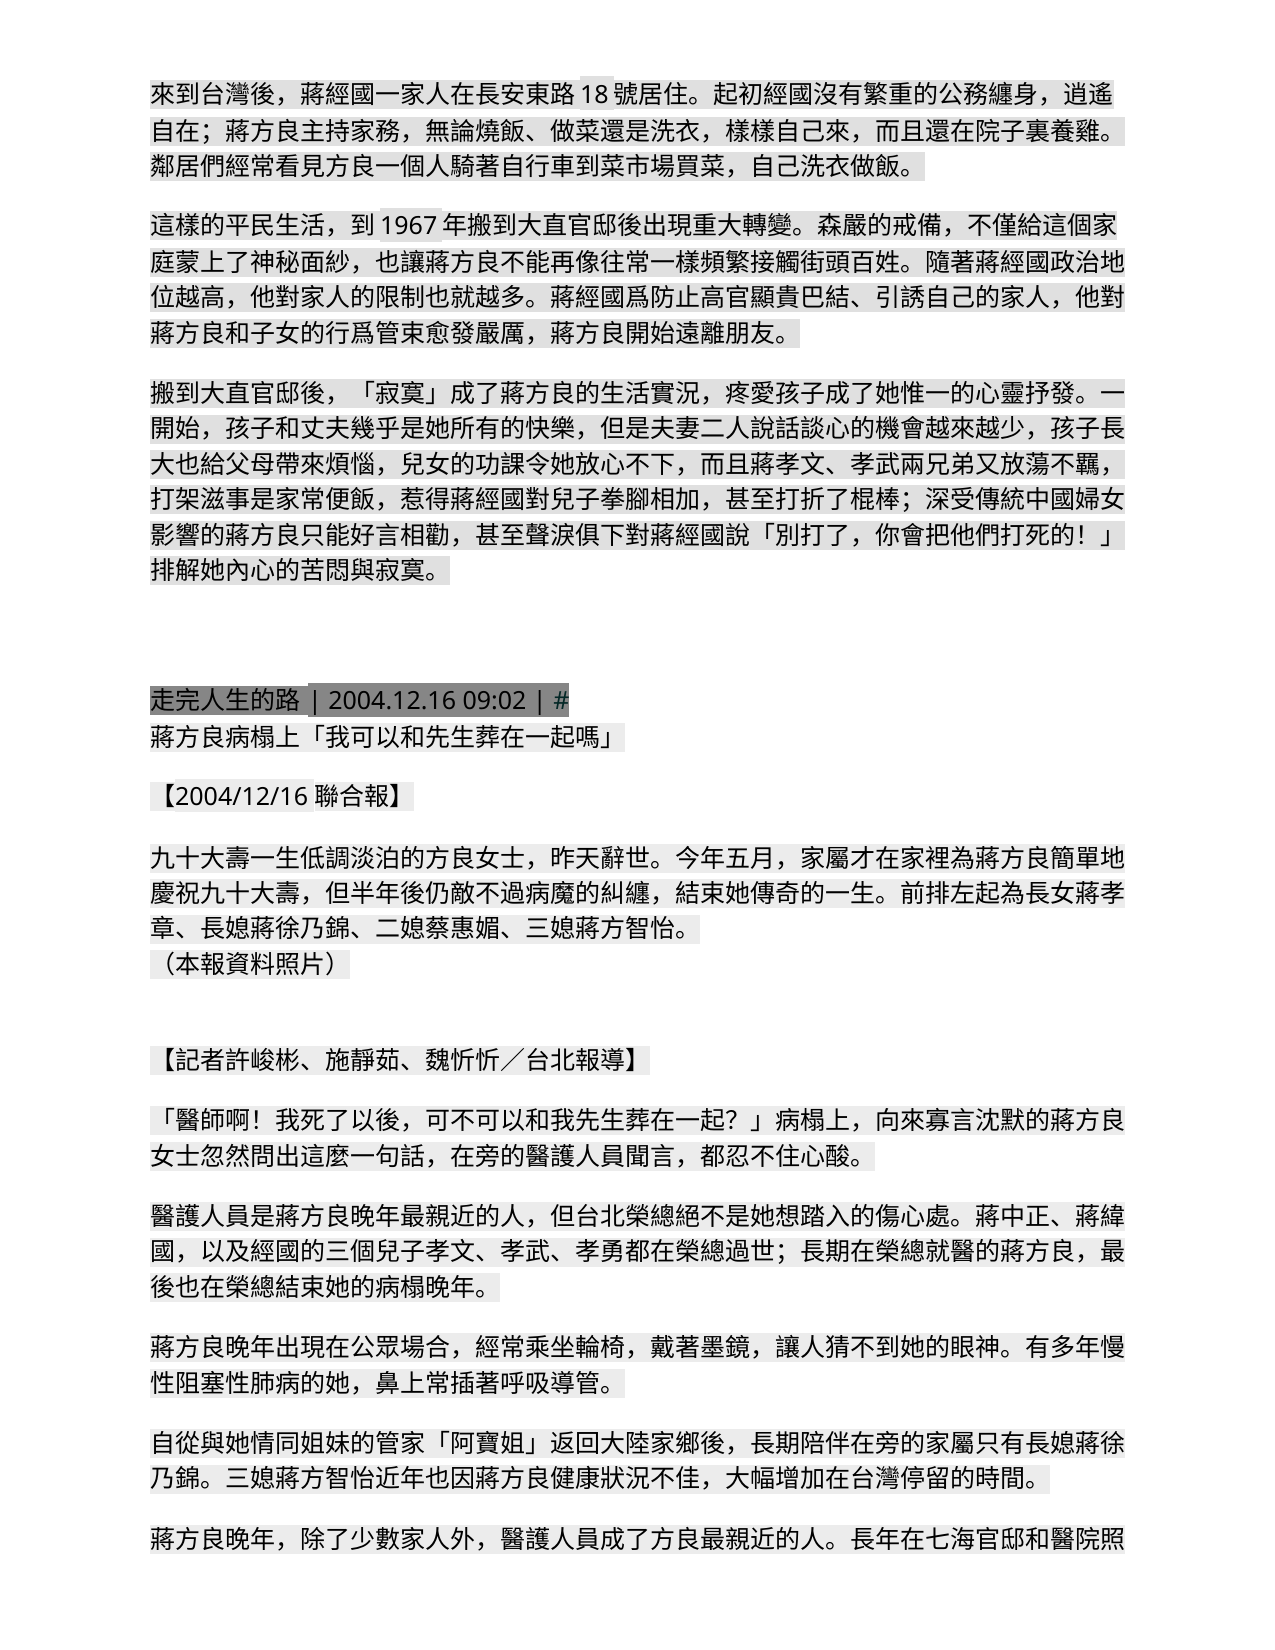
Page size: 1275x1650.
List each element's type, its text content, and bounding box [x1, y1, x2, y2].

text 蔣方良病榻上「我可以和先生葬在一起嗎」 [150, 717, 1125, 752]
text 【2004/12/16 聯合報】 [150, 777, 1125, 812]
text 【記者許峻彬、施靜茹、魏忻忻／台北報導】 [150, 1004, 1125, 1075]
text 自從與她情同姐妹的管家「阿寶姐」返回大陸家鄉後，長期陪伴在旁的家屬只有長媳蔣徐乃錦。三媳蔣方智怡近年也因蔣方良健康狀況不佳，大幅增加在台灣停留的時間。 [150, 1423, 1125, 1494]
text 來到台灣後，蔣經國一家人在長安東路18號居住。起初經國沒有繁重的公務纏身，逍遙自在；蔣方良主持家務，無論燒飯、做菜還是洗衣，樣樣自己來，而且還在院子裏養雞。鄰居們經常看見方良一個人騎著自行車到菜市場買菜，自己洗衣做飯。 [150, 75, 1125, 181]
text 醫護人員是蔣方良晚年最親近的人，但台北榮總絕不是她想踏入的傷心處。蔣中正、蔣緯國，以及經國的三個兒子孝文、孝武、孝勇都在榮總過世；長期在榮總就醫的蔣方良，最後也在榮總結束她的病榻晚年。 [150, 1196, 1125, 1302]
text 「醫師啊！我死了以後，可不可以和我先生葬在一起？」病榻上，向來寡言沈默的蔣方良女士忽然問出這麼一句話，在旁的醫護人員聞言，都忍不住心酸。 [150, 1100, 1125, 1171]
text 蔣方良晚年，除了少數家人外，醫護人員成了方良最親近的人。長年在七海官邸和醫院照料的一些榮總醫護人員，早與她建立深厚關係，一些醫護人員說，「她就像一位老奶奶」，是很配合的病人，也會向醫護人員吐露心事。 [150, 1519, 1125, 1554]
text 走完人生的路 | 2004.12.16 09:02 | # [150, 681, 1125, 717]
text 搬到大直官邸後，「寂寞」成了蔣方良的生活實況，疼愛孩子成了她惟一的心靈抒發。一開始，孩子和丈夫幾乎是她所有的快樂，但是夫妻二人說話談心的機會越來越少，孩子長大也給父母帶來煩惱，兒女的功課令她放心不下，而且蔣孝文、孝武兩兄弟又放蕩不羈，打架滋事是家常便飯，惹得蔣經國對兒子拳腳相加，甚至打折了棍棒；深受傳統中國婦女影響的蔣方良只能好言相勸，甚至聲淚俱下對蔣經國說「別打了，你會把他們打死的！」排解她內心的苦悶與寂寞。 [150, 373, 1125, 656]
text 九十大壽一生低調淡泊的方良女士，昨天辭世。今年五月，家屬才在家裡為蔣方良簡單地慶祝九十大壽，但半年後仍敵不過病魔的糾纏，結束她傳奇的一生。前排左起為長女蔣孝章、長媳蔣徐乃錦、二媳蔡惠媚、三媳蔣方智怡。 （本報資料照片） [150, 837, 1125, 979]
text 這樣的平民生活，到1967年搬到大直官邸後出現重大轉變。森嚴的戒備，不僅給這個家庭蒙上了神秘面紗，也讓蔣方良不能再像往常一樣頻繁接觸街頭百姓。隨著蔣經國政治地位越高，他對家人的限制也就越多。蔣經國爲防止高官顯貴巴結、引誘自己的家人，他對蔣方良和子女的行爲管束愈發嚴厲，蔣方良開始遠離朋友。 [150, 206, 1125, 348]
text 蔣方良晚年出現在公眾場合，經常乘坐輪椅，戴著墨鏡，讓人猜不到她的眼神。有多年慢性阻塞性肺病的她，鼻上常插著呼吸導管。 [150, 1327, 1125, 1398]
